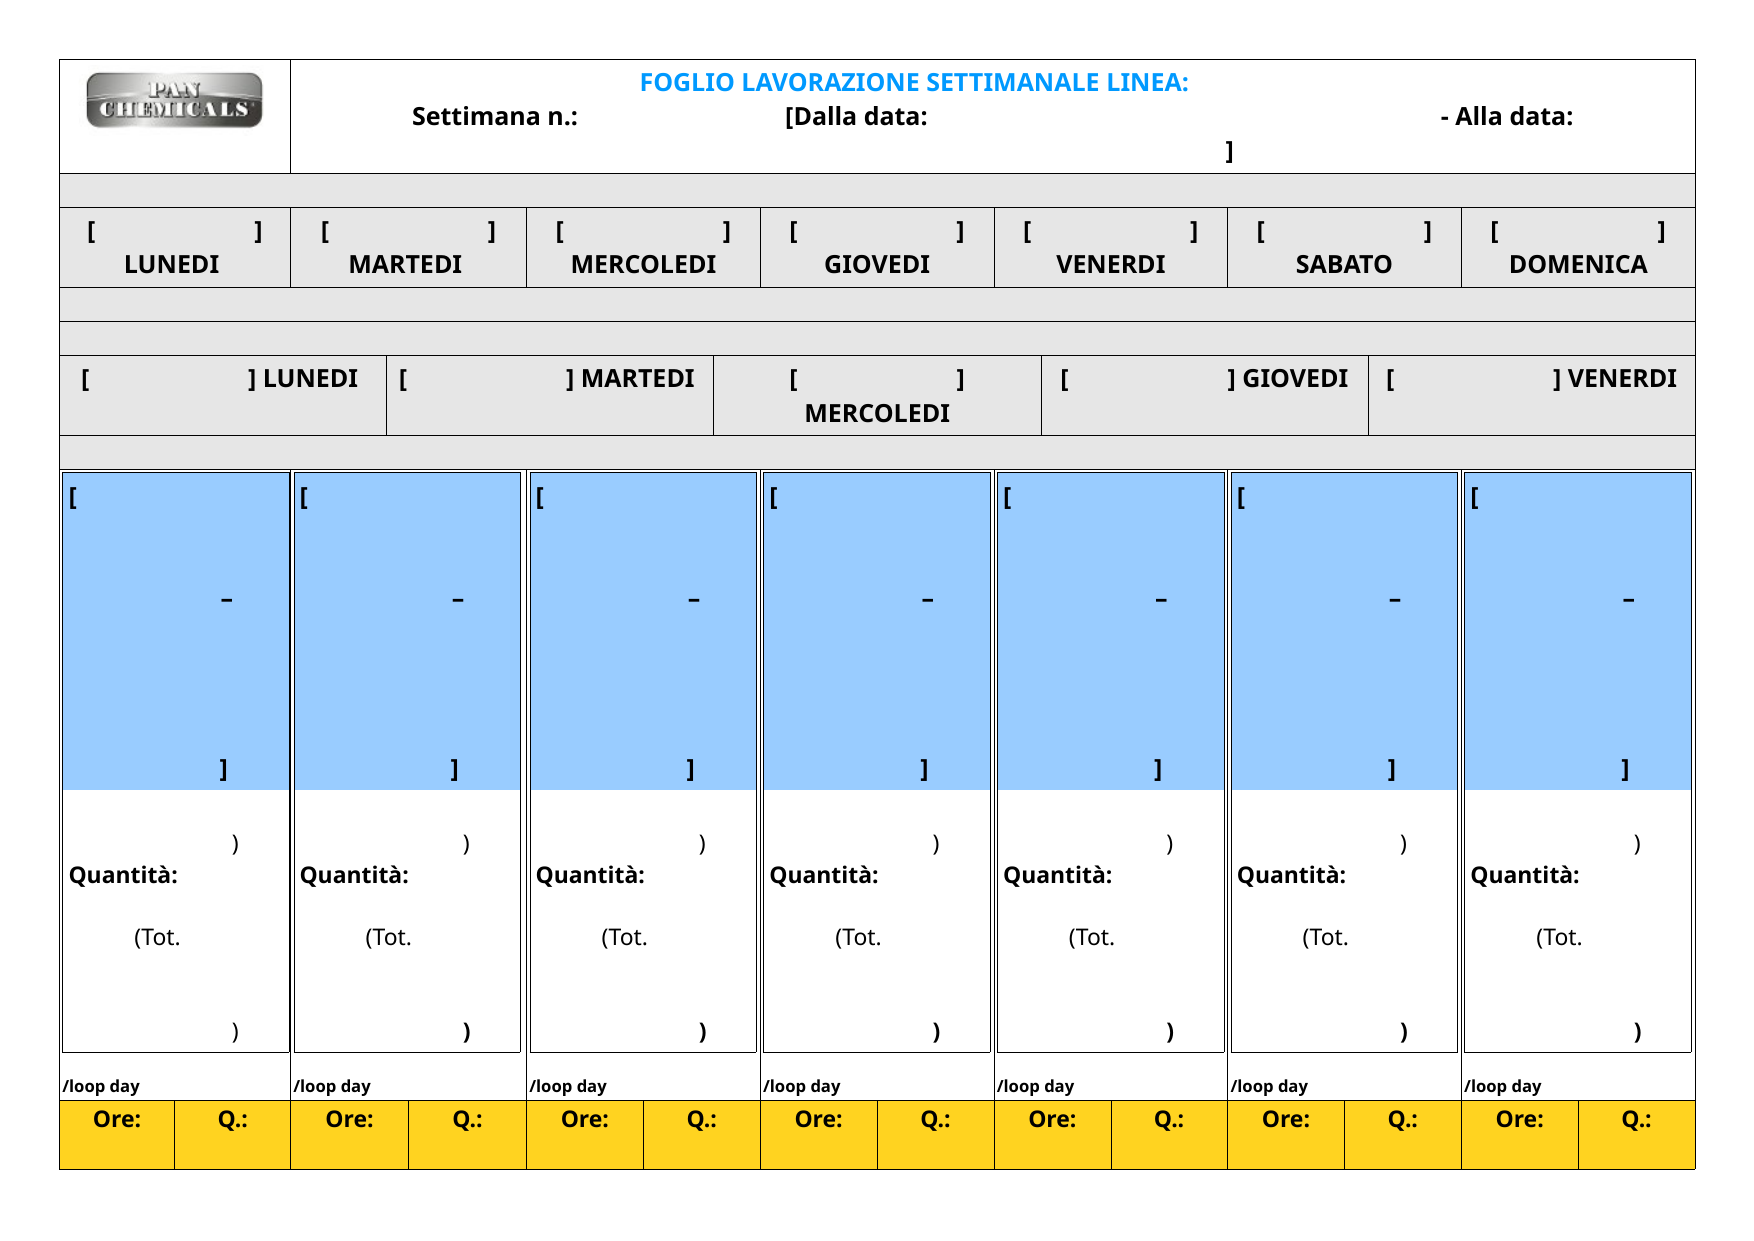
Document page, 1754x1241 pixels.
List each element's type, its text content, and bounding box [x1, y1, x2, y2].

table_cell <lavoration.product.name> Cicli: <lavoration.cycle> Ore: <lavoration.single_cycle_duration> (Tot. <lavoration.single_cycle_duration * lavoration.cycle>) Quantità: <lavoration.single_cycle_qty> (Tot. <lavoration.single_cycle_qty * lavoration.cycle>) [295, 790, 520, 1052]
table_cell /loop day [761, 470, 994, 1100]
table_header [60, 60, 290, 173]
table_cell Q.: <get_total_per_day_line().get((line,2),[0.0,0.0])[1]> [644, 1101, 760, 1169]
table_cell <lavoration.product.name> Cicli: <lavoration.cycle> Ore: <lavoration.single_cycle_duration> (Tot. <lavoration.single_cycle_duration * lavoration.cycle>) Quantità: <lavoration.single_cycle_qty> (Tot. <lavoration.single_cycle_qty * lavoration.cycle>) [63, 790, 289, 1052]
table_header [<formatLang(lavoration.real_date_planned, date_time=True)[11:16]> – <formatLang(lavoration.real_date_planned_end, date_time=True)[11:16]>] [295, 473, 520, 790]
table_cell Q.: <get_total_per_day_line().get((line,4),[0.0,0.0])[1]> [1112, 1101, 1227, 1169]
table_cell /loop day [1462, 470, 1695, 1100]
table_cell /loop day [1228, 470, 1461, 1100]
table_cell </if> [60, 436, 1695, 469]
table_cell Q.: <get_total_per_day_line().get((line,3),[0.0,0.0])[1]> [878, 1101, 994, 1169]
table_header [<formatLang(lavoration.real_date_planned, date_time=True)[11:16]> – <formatLang(lavoration.real_date_planned_end, date_time=True)[11:16]>] [1232, 473, 1457, 790]
table_cell Ore: <get_total_per_day_line().get((line,3),[0.0,0.0])[0]> [761, 1101, 877, 1169]
table_cell Q.: <get_total_per_day_line().get((line,5),[0.0,0.0])[1]> [1345, 1101, 1461, 1169]
table_cell Q.: <get_total_per_day_line().get((line,0),[0.0,0.0])[1]> [175, 1101, 290, 1169]
table_cell [<get_days()[4]>] VENERDI [1369, 356, 1695, 435]
table_cell [<get_days()[1]>] MARTEDI [387, 356, 713, 435]
table_cell <lavoration.product.name> Cicli: <lavoration.cycle> Ore: <lavoration.single_cycle_duration> (Tot. <lavoration.single_cycle_duration * lavoration.cycle>) Quantità: <lavoration.single_cycle_qty> (Tot. <lavoration.single_cycle_qty * lavoration.cycle>) [998, 790, 1224, 1052]
table_cell [<get_days()[4]>] VENERDI [995, 208, 1227, 287]
table_cell Ore: <get_total_per_day_line().get((line,4),[0.0,0.0])[0]> [995, 1101, 1111, 1169]
picture [78, 65, 271, 136]
table_cell [<get_days()[1]>] MARTEDI [291, 208, 526, 287]
table_cell [<get_days()[2]>] MERCOLEDI [527, 208, 760, 287]
table_header [<formatLang(lavoration.real_date_planned, date_time=True)[11:16]> – <formatLang(lavoration.real_date_planned_end, date_time=True)[11:16]>] [764, 473, 990, 790]
table_cell <if test="not format_7_days(data)"> [60, 322, 1695, 355]
table_header [<formatLang(lavoration.real_date_planned, date_time=True)[11:16]> – <formatLang(lavoration.real_date_planned_end, date_time=True)[11:16]>] [998, 473, 1224, 790]
table_cell Ore: <get_total_per_day_line().get((line,1),[0.0,0.0])[0]> [291, 1101, 408, 1169]
table_cell <lavoration.product.name> Cicli: <lavoration.cycle> Ore: <lavoration.single_cycle_duration> (Tot. <lavoration.single_cycle_duration * lavoration.cycle>) Quantità: <lavoration.single_cycle_qty> (Tot. <lavoration.single_cycle_qty * lavoration.cycle>) [531, 790, 756, 1052]
table_cell [<get_days()[3]>] GIOVEDI [1042, 356, 1368, 435]
table_cell Ore: <get_total_per_day_line().get((line,6),[0.0,0.0])[0]> [1462, 1101, 1578, 1169]
table_cell [<get_days()[3]>] GIOVEDI [761, 208, 994, 287]
table_cell /loop day [291, 470, 526, 1100]
table_cell Q.: <get_total_per_day_line().get((line,1),[0.0,0.0])[1]> [409, 1101, 526, 1169]
table_cell Ore: <get_total_per_day_line().get((line,2),[0.0,0.0])[0]> [527, 1101, 643, 1169]
table_cell /loop day [995, 470, 1227, 1100]
table_cell </if> [60, 288, 1695, 321]
table_header FOGLIO LAVORAZIONE SETTIMANALE LINEA: <line.upper()> Settimana n.: <data.get("week")> [Dalla data: <formatLang(data.get("from_date"), date=True)> - Alla data: <formatLang(data.get("to_date"), date=True)>] [291, 60, 1695, 173]
table_cell <if test="format_7_days(data)"> [60, 174, 1695, 207]
table_header [<formatLang(lavoration.real_date_planned, date_time=True)[11:16]> – <formatLang(lavoration.real_date_planned_end, date_time=True)[11:16]>] [63, 473, 289, 790]
table_cell Q.: <get_total_per_day_line().get((line,6),[0.0,0.0])[1]> [1579, 1101, 1695, 1169]
table_cell <lavoration.product.name> Cicli: <lavoration.cycle> Ore: <lavoration.single_cycle_duration> (Tot. <lavoration.single_cycle_duration * lavoration.cycle>) Quantità: <lavoration.single_cycle_qty> (Tot. <lavoration.single_cycle_qty * lavoration.cycle>) [1232, 790, 1457, 1052]
table_cell <lavoration.product.name> Cicli: <lavoration.cycle> Ore: <lavoration.single_cycle_duration> (Tot. <lavoration.single_cycle_duration * lavoration.cycle>) Quantità: <lavoration.single_cycle_qty> (Tot. <lavoration.single_cycle_qty * lavoration.cycle>) [764, 790, 990, 1052]
table_header [<formatLang(lavoration.real_date_planned, date_time=True)[11:16]> – <formatLang(lavoration.real_date_planned_end, date_time=True)[11:16]>] [531, 473, 756, 790]
table_header [<formatLang(lavoration.real_date_planned, date_time=True)[11:16]> – <formatLang(lavoration.real_date_planned_end, date_time=True)[11:16]>] [1465, 473, 1691, 790]
table_cell [<get_days()[2]>] MERCOLEDI [714, 356, 1041, 435]
table_cell [<get_days()[0]>] LUNEDI [60, 208, 290, 287]
table_cell /loop day [527, 470, 760, 1100]
table_cell [<get_days()[5]>] SABATO [1228, 208, 1461, 287]
table_cell Ore: <get_total_per_day_line().get((line,0),[0.0,0.0])[0]> [60, 1101, 174, 1169]
table_cell [<get_days()[0]>] LUNEDI [60, 356, 386, 435]
table_cell [<get_days()[6]>] DOMENICA [1462, 208, 1695, 287]
table_cell /loop day [60, 470, 290, 1100]
table_cell <lavoration.product.name> Cicli: <lavoration.cycle> Ore: <lavoration.single_cycle_duration> (Tot. <lavoration.single_cycle_duration * lavoration.cycle>) Quantità: <lavoration.single_cycle_qty> (Tot. <lavoration.single_cycle_qty * lavoration.cycle>) [1465, 790, 1691, 1052]
table_cell Ore: <get_total_per_day_line().get((line,5),[0.0,0.0])[0]> [1228, 1101, 1344, 1169]
